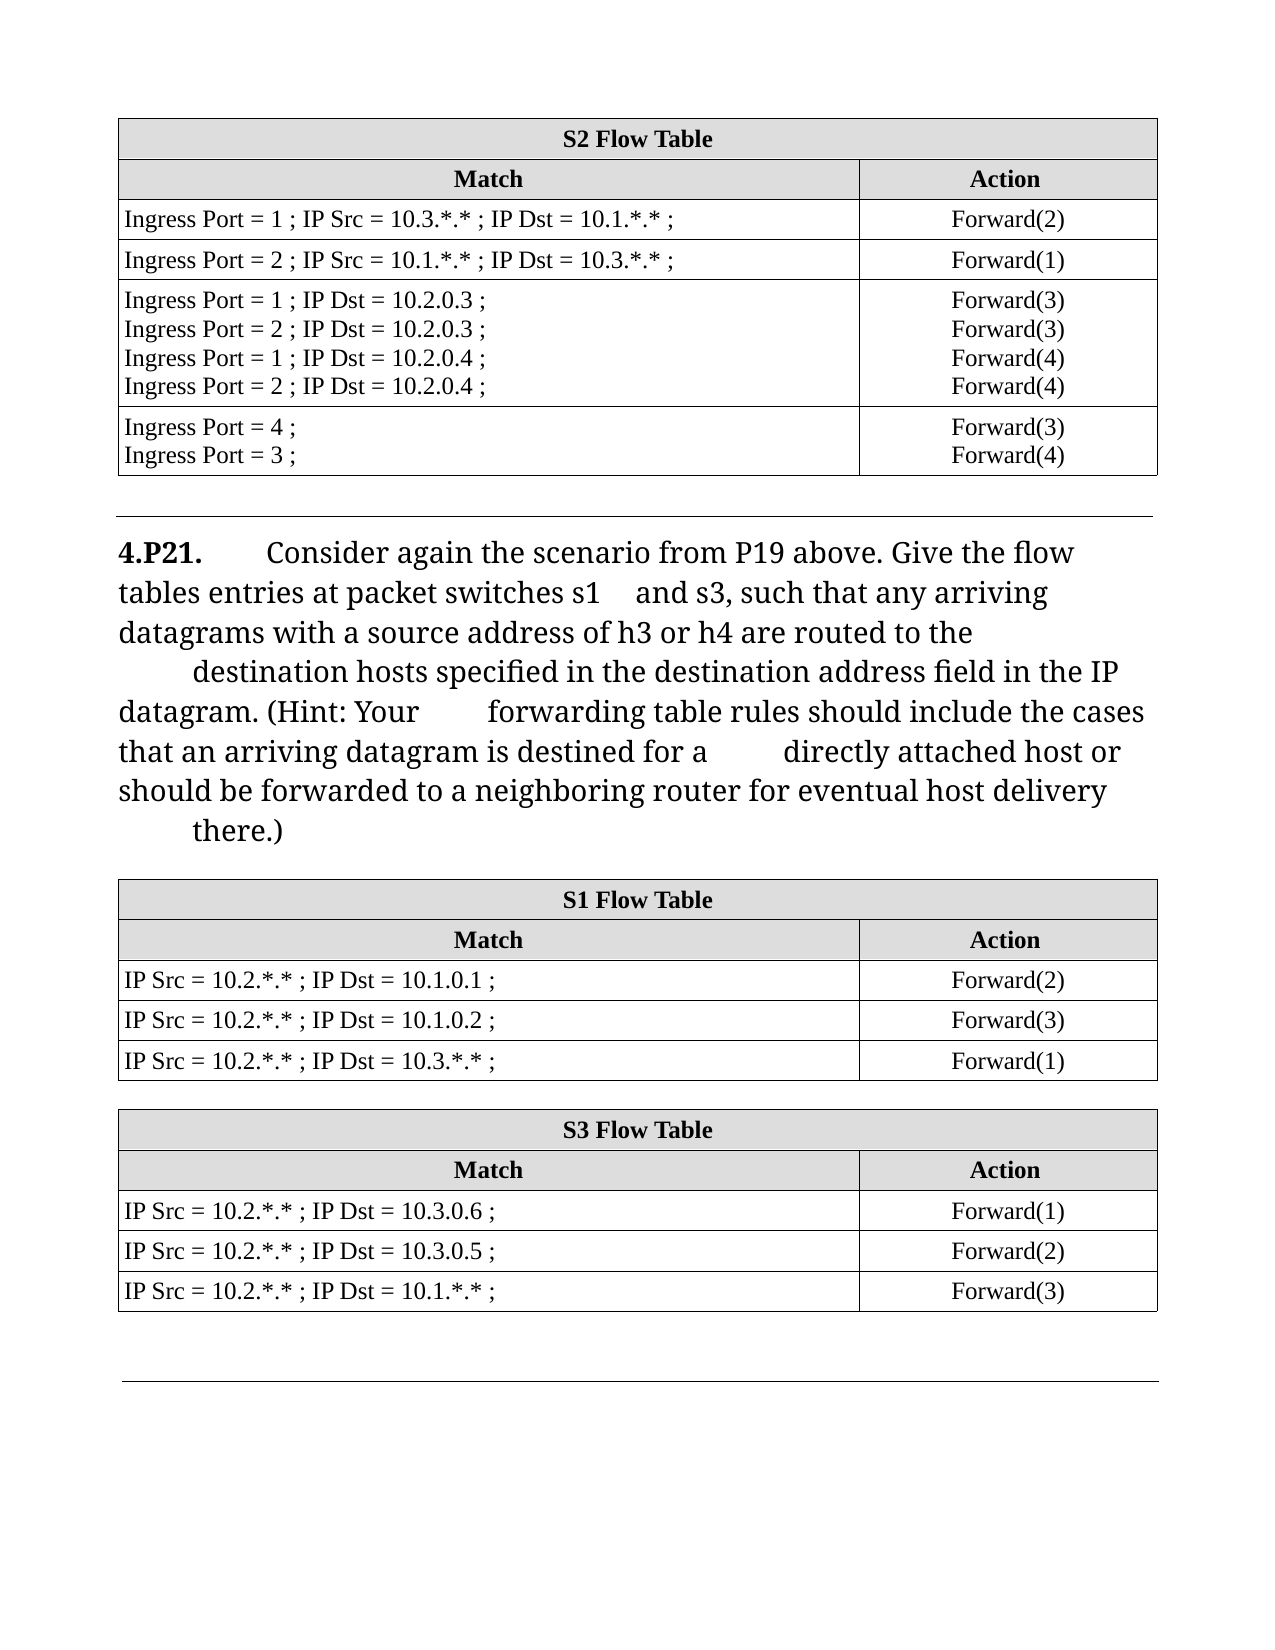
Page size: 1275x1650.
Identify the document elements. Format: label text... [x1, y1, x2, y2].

table_cell Ingress Port = 4 ; Ingress Port = 3 ; [119, 407, 859, 475]
table_cell IP Src = 10.2.*.* ; IP Dst = 10.3.*.* ; [119, 1041, 859, 1080]
table_cell Forward(1) [860, 240, 1157, 279]
table_cell Forward(2) [860, 961, 1157, 1000]
table_cell IP Src = 10.2.*.* ; IP Dst = 10.1.*.* ; [119, 1272, 859, 1311]
table_cell IP Src = 10.2.*.* ; IP Dst = 10.3.0.5 ; [119, 1231, 859, 1271]
table_cell Action [860, 920, 1157, 959]
table_cell Forward(1) [860, 1041, 1157, 1080]
table_cell Action [860, 160, 1157, 199]
table_header S2 Flow Table [119, 119, 1157, 158]
table_cell IP Src = 10.2.*.* ; IP Dst = 10.3.0.6 ; [119, 1191, 859, 1230]
table_cell Match [119, 160, 859, 199]
table_cell Ingress Port = 2 ; IP Src = 10.1.*.* ; IP Dst = 10.3.*.* ; [119, 240, 859, 279]
table_cell Match [119, 1151, 859, 1190]
table_cell Forward(3) [860, 1001, 1157, 1040]
table_cell Forward(2) [860, 1231, 1157, 1271]
table_cell IP Src = 10.2.*.* ; IP Dst = 10.1.0.1 ; [119, 961, 859, 1000]
table_cell Action [860, 1151, 1157, 1190]
table_header S3 Flow Table [119, 1110, 1157, 1149]
table_cell Forward(2) [860, 200, 1157, 239]
table_cell Ingress Port = 1 ; IP Src = 10.3.*.* ; IP Dst = 10.1.*.* ; [119, 200, 859, 239]
table_cell Forward(3) Forward(4) [860, 407, 1157, 475]
table_cell Ingress Port = 1 ; IP Dst = 10.2.0.3 ; Ingress Port = 2 ; IP Dst = 10.2.0.3 ; Ingress Port = 1 ; IP Dst = 10.2.0.4 ; Ingress Port = 2 ; IP Dst = 10.2.0.4 ; [119, 280, 859, 406]
table_cell Match [119, 920, 859, 959]
table_cell Forward(3) Forward(3) Forward(4) Forward(4) [860, 280, 1157, 406]
table_cell Forward(1) [860, 1191, 1157, 1230]
table_cell Forward(3) [860, 1272, 1157, 1311]
table_header S1 Flow Table [119, 880, 1157, 919]
text 4.P21. Consider again the scenario from P19 above. Give the flow tables entries at packet switches s1 and s3, such that any arriving datagrams with a source address of h3 or h4 are routed to the destination hosts specified in the destination address field in the IP datagram. (Hint: Your forwarding table rules should include the cases that an arriving datagram is destined for a directly attached host or should be forwarded to a neighboring router for eventual host delivery there.) [118, 533, 1157, 850]
table_cell IP Src = 10.2.*.* ; IP Dst = 10.1.0.2 ; [119, 1001, 859, 1040]
